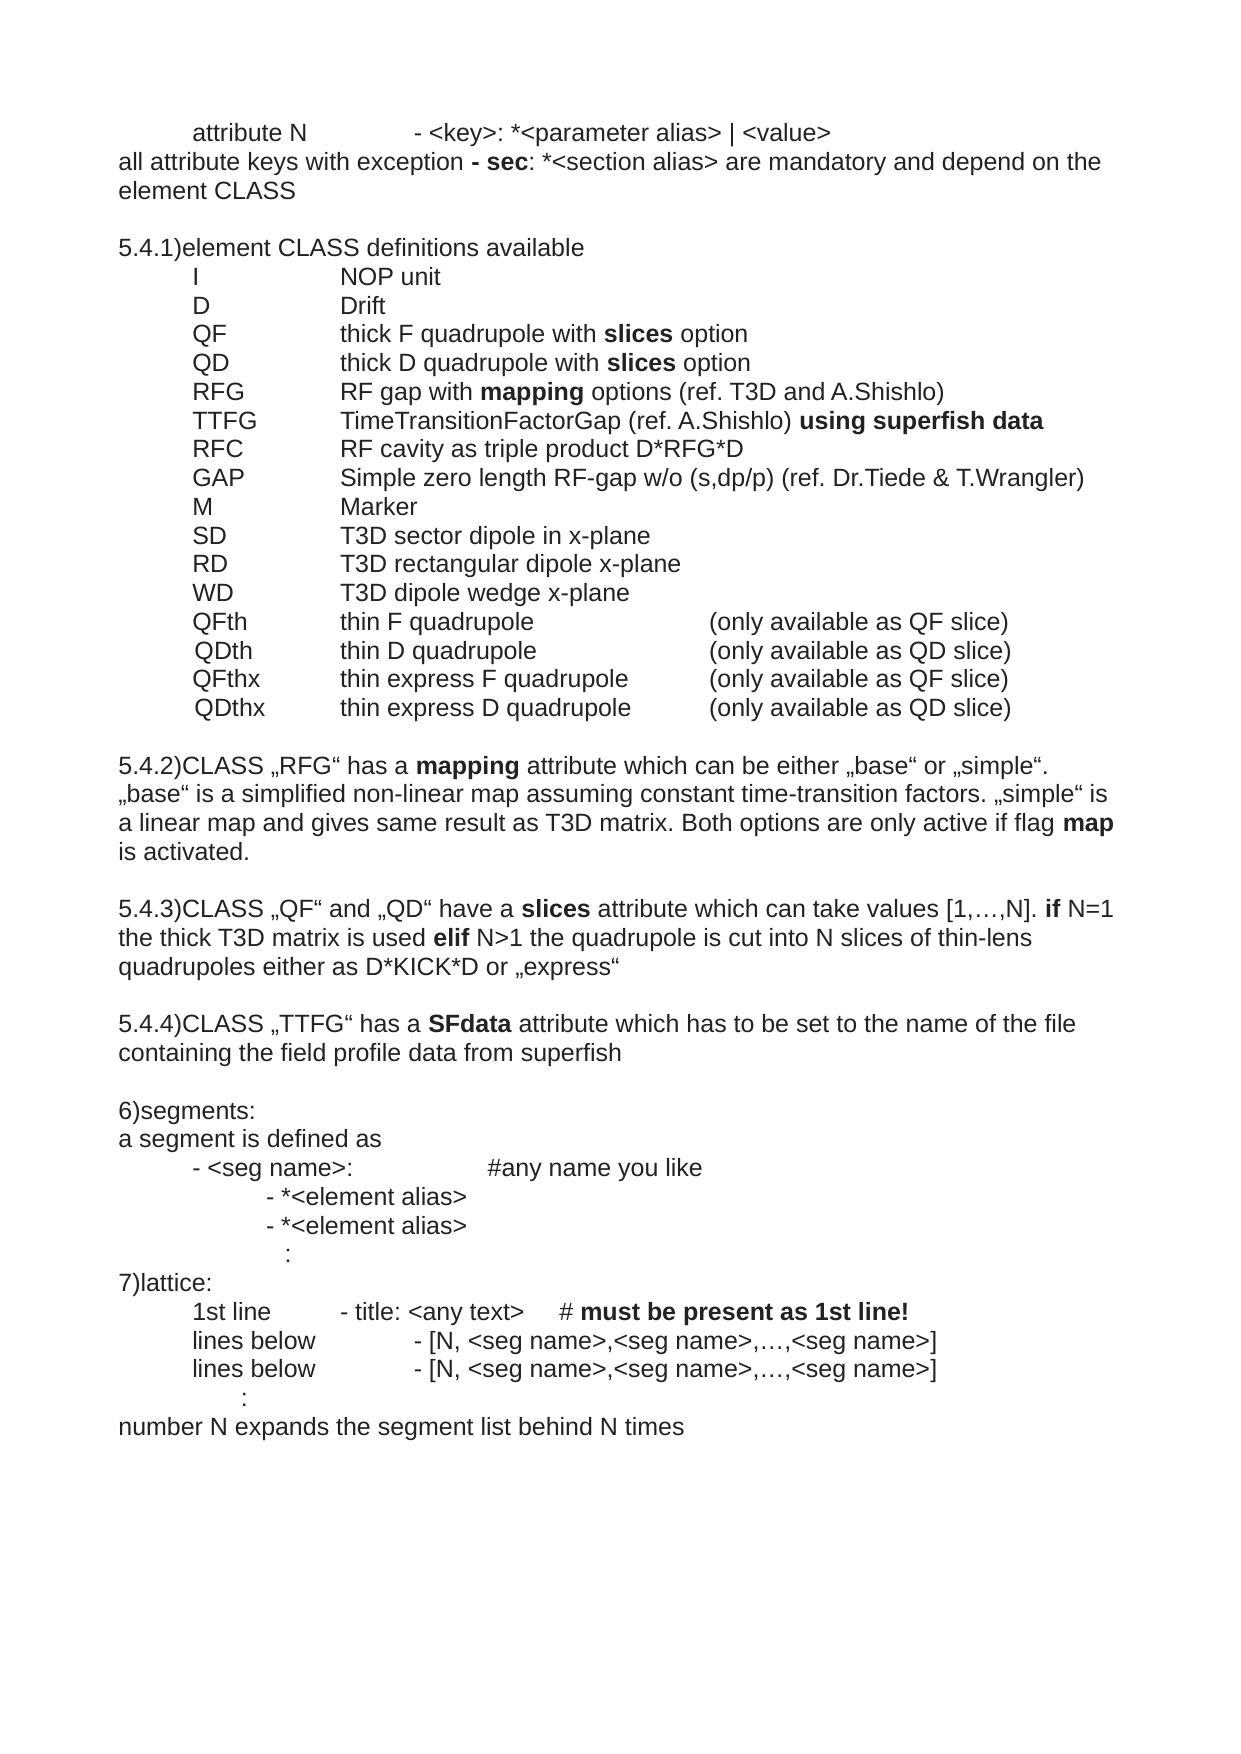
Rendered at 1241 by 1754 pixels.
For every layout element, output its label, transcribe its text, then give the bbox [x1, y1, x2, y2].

text - *<element alias> [118, 1182, 1122, 1211]
text 7)lattice: [118, 1268, 1122, 1297]
text QFth thin F quadrupole (only available as QF slice) [118, 607, 1122, 636]
text WD T3D dipole wedge x-plane [118, 578, 1122, 607]
text QDth thin D quadrupole (only available as QD slice) [118, 636, 1122, 664]
text all attribute keys with exception - sec: *<section alias> are mandatory and depend on the element CLASS [118, 147, 1122, 204]
text 5.4.1)element CLASS definitions available [118, 233, 1122, 262]
text QD thick D quadrupole with slices option [118, 348, 1122, 377]
text QDthx thin express D quadrupole (only available as QD slice) [118, 693, 1122, 722]
text GAP Simple zero length RF-gap w/o (s,dp/p) (ref. Dr.Tiede & T.Wrangler) [118, 463, 1122, 492]
text : [118, 1383, 1122, 1412]
text attribute N - <key>: *<parameter alias> | <value> [118, 118, 1122, 147]
text RD T3D rectangular dipole x-plane [118, 549, 1122, 578]
text RFG RF gap with mapping options (ref. T3D and A.Shishlo) [118, 377, 1122, 406]
text 6)segments: [118, 1096, 1122, 1124]
text a segment is defined as [118, 1124, 1122, 1153]
text D Drift [118, 291, 1122, 319]
text M Marker [118, 492, 1122, 521]
text 5.4.3)CLASS „QF“ and „QD“ have a slices attribute which can take values [1,…,N]. if N=1 the thick T3D matrix is used elif N>1 the quadrupole is cut into N slices of thin-lens quadrupoles either as D*KICK*D or „express“ [118, 894, 1122, 981]
text 5.4.4)CLASS „TTFG“ has a SFdata attribute which has to be set to the name of the file containing the field profile data from superfish [118, 1009, 1122, 1067]
text TTFG TimeTransitionFactorGap (ref. A.Shishlo) using superfish data [118, 406, 1122, 434]
text number N expands the segment list behind N times [118, 1412, 1122, 1441]
text QFthx thin express F quadrupole (only available as QF slice) [118, 664, 1122, 693]
text QF thick F quadrupole with slices option [118, 319, 1122, 348]
text - *<element alias> [118, 1211, 1122, 1239]
text I NOP unit [118, 262, 1122, 291]
text 1st line - title: <any text> # must be present as 1st line! [118, 1297, 1122, 1326]
text 5.4.2)CLASS „RFG“ has a mapping attribute which can be either „base“ or „simple“. „base“ is a simplified non-linear map assuming constant time-transition factors. „simple“ is a linear map and gives same result as T3D matrix. Both options are only active if flag map is activated. [118, 751, 1122, 866]
text lines below - [N, <seg name>,<seg name>,…,<seg name>] [118, 1354, 1122, 1383]
text : [118, 1239, 1122, 1268]
text - <seg name>: #any name you like [118, 1153, 1122, 1182]
text SD T3D sector dipole in x-plane [118, 521, 1122, 549]
text RFC RF cavity as triple product D*RFG*D [118, 434, 1122, 463]
text lines below - [N, <seg name>,<seg name>,…,<seg name>] [118, 1326, 1122, 1354]
